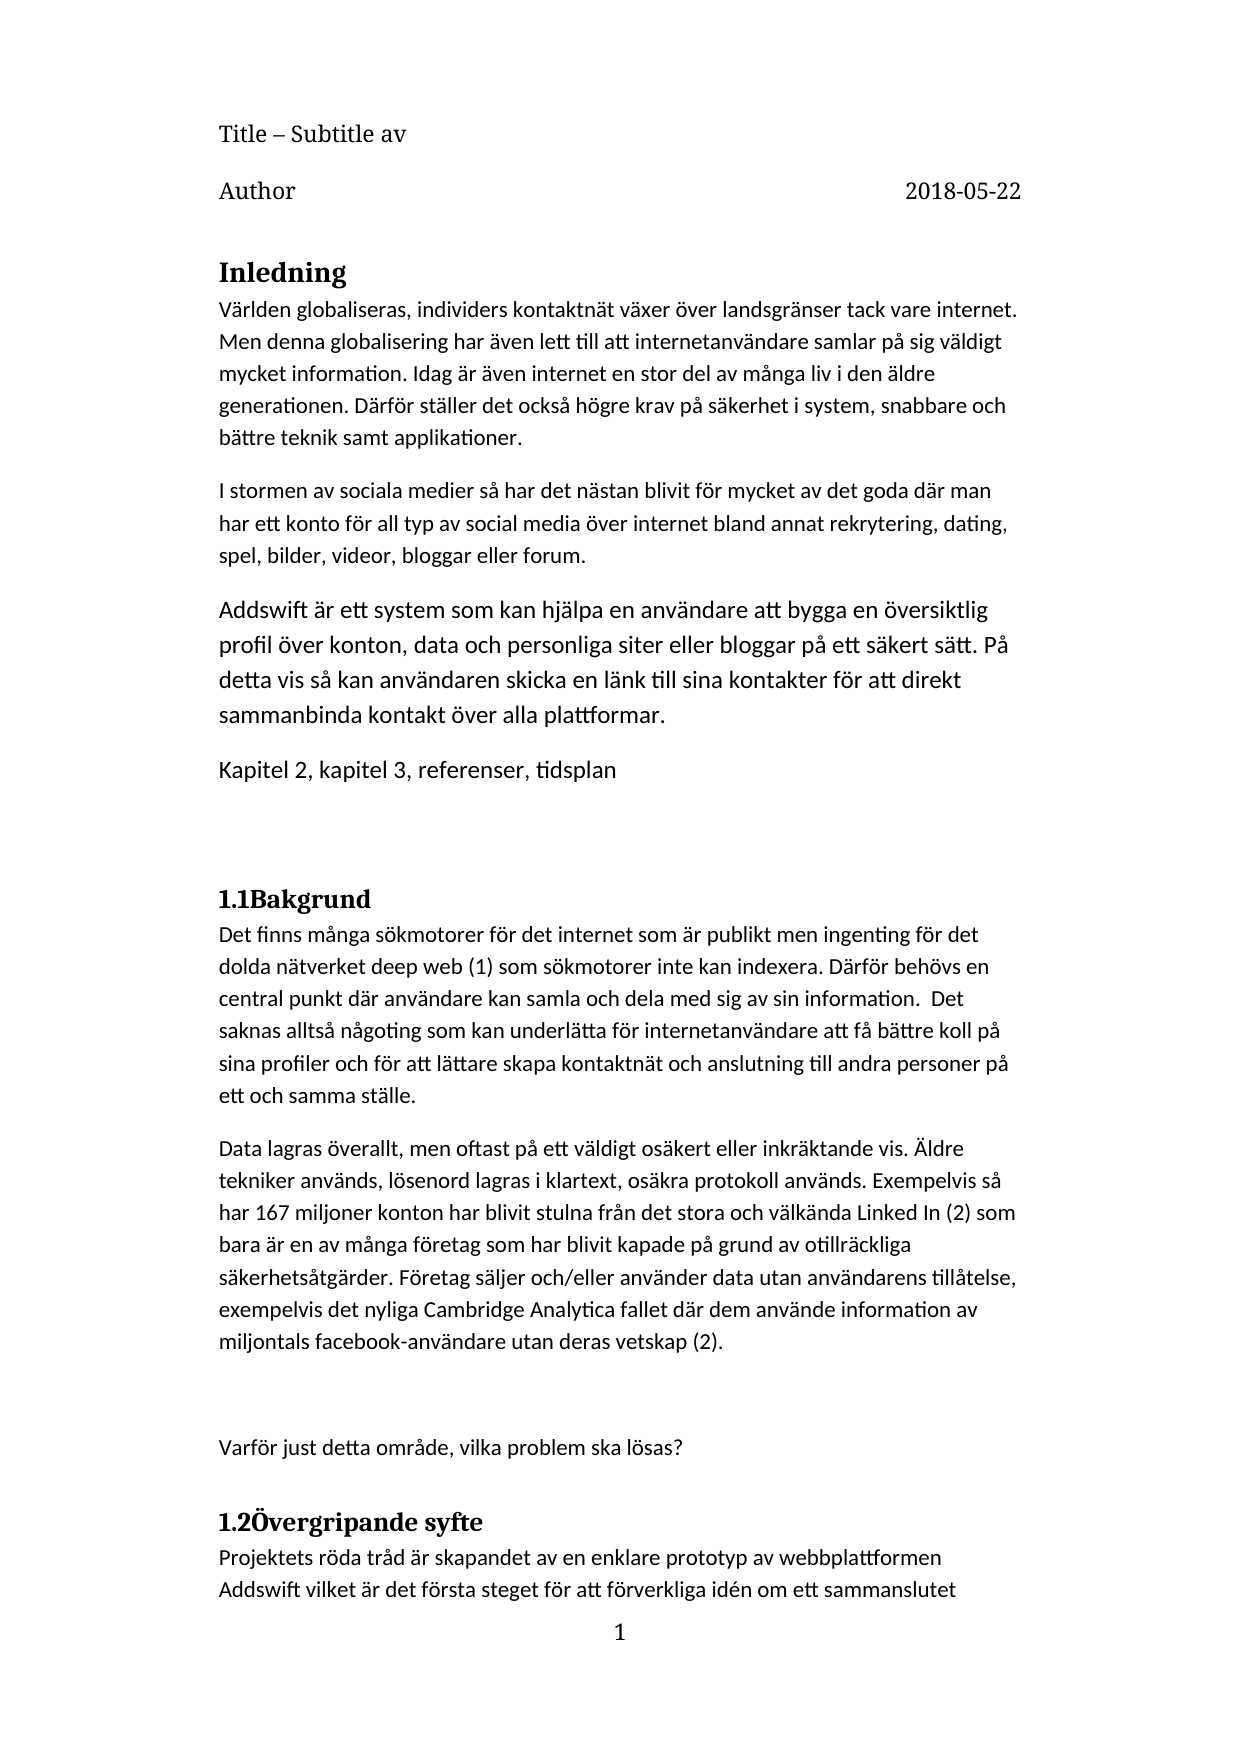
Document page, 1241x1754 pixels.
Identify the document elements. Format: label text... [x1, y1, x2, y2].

subtitle Bakgrund [218, 884, 1022, 916]
text Data lagras överallt, men oftast på ett väldigt osäkert eller inkräktande vis. Äldre tekniker används, lösenord lagras i klartext, osäkra protokoll används. Exempelvis så har 167 miljoner konton har blivit stulna från det stora och välkända Linked In (2) som bara är en av många företag som har blivit kapade på grund av otillräckliga säkerhetsåtgärder. Företag säljer och/eller använder data utan användarens tillåtelse, exempelvis det nyliga Cambridge Analytica fallet där dem använde information av miljontals facebook-användare utan deras vetskap (2). [218, 1134, 1022, 1355]
text Kapitel 2, kapitel 3, referenser, tidsplan [218, 755, 1022, 785]
subtitle Inledning [218, 256, 1022, 290]
text Addswift är ett system som kan hjälpa en användare att bygga en översiktlig profil över konton, data och personliga siter eller bloggar på ett säkert sätt. På detta vis så kan användaren skicka en länk till sina kontakter för att direkt sammanbinda kontakt över alla plattformar. [218, 594, 1022, 729]
text Varför just detta område, vilka problem ska lösas? [218, 1433, 1022, 1461]
text Projektets röda tråd är skapandet av en enklare prototyp av webbplattformen Addswift vilket är det första steget för att förverkliga idén om ett sammanslutet [218, 1543, 1022, 1603]
text I stormen av sociala medier så har det nästan blivit för mycket av det goda där man har ett konto för all typ av social media över internet bland annat rekrytering, dating, spel, bilder, videor, bloggar eller forum. [218, 476, 1022, 569]
text Det finns många sökmotorer för det internet som är publikt men ingenting för det dolda nätverket deep web (1) som sökmotorer inte kan indexera. Därför behövs en central punkt där användare kan samla och dela med sig av sin information. Det saknas alltså någoting som kan underlätta för internetanvändare att få bättre koll på sina profiler och för att lättare skapa kontaktnät och anslutning till andra personer på ett och samma ställe. [218, 920, 1022, 1109]
text Världen globaliseras, individers kontaktnät växer över landsgränser tack vare internet. Men denna globalisering har även lett till att internetanvändare samlar på sig väldigt mycket information. Idag är även internet en stor del av många liv i den äldre generationen. Därför ställer det också högre krav på säkerhet i system, snabbare och bättre teknik samt applikationer. [218, 295, 1022, 451]
subtitle Övergripande syfte [218, 1507, 1022, 1538]
